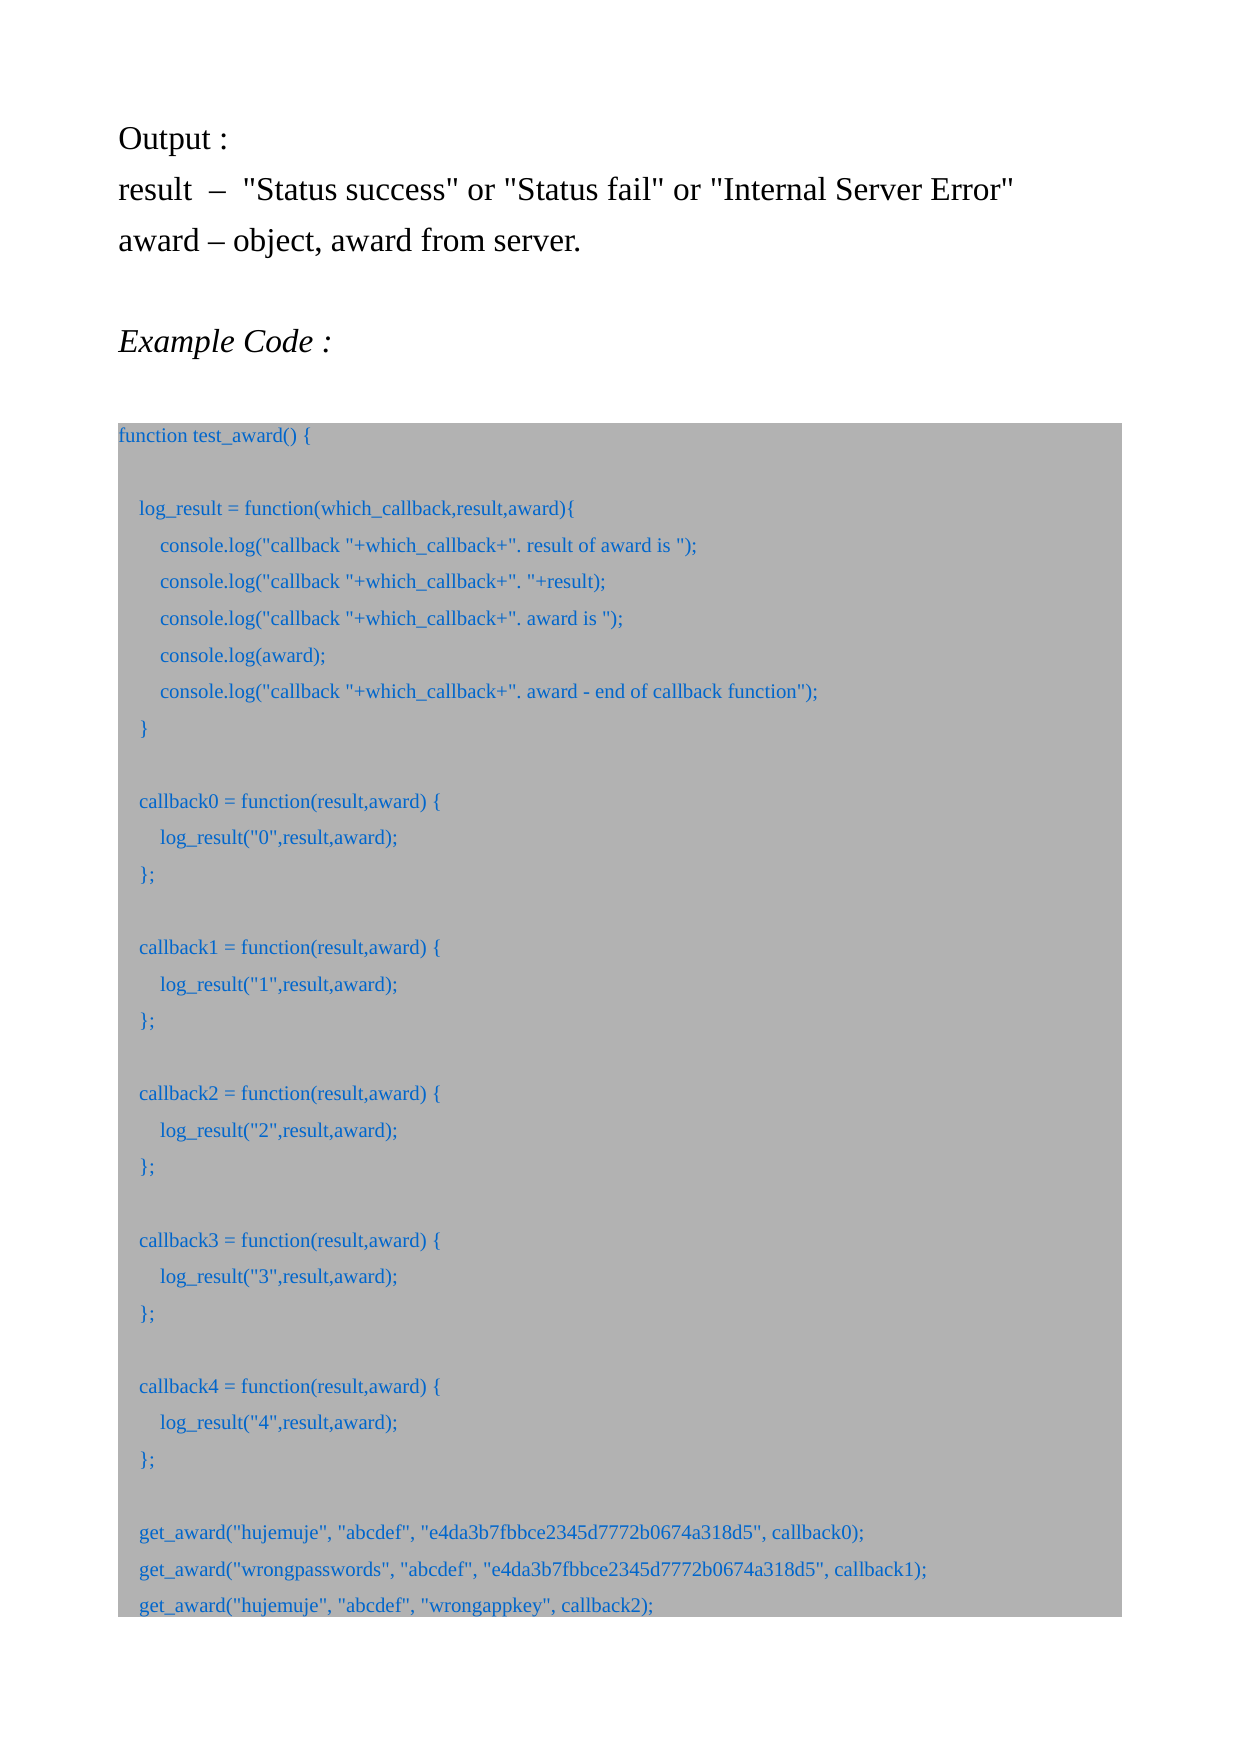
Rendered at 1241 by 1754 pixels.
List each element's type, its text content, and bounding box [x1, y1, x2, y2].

text get_award("wrongpasswords", "abcdef", "e4da3b7fbbce2345d7772b0674a318d5", callback1); [118, 1557, 1122, 1581]
text }; [118, 1301, 1122, 1325]
text log_result("2",result,award); [118, 1118, 1122, 1142]
text result – "Status success" or "Status fail" or "Internal Server Error" [118, 169, 1122, 207]
text console.log("callback "+which_callback+". "+result); [118, 569, 1122, 593]
text }; [118, 862, 1122, 886]
text log_result = function(which_callback,result,award){ [118, 496, 1122, 520]
text function test_award() { [118, 423, 1122, 447]
text log_result("3",result,award); [118, 1264, 1122, 1288]
text callback2 = function(result,award) { [118, 1081, 1122, 1105]
text console.log("callback "+which_callback+". award - end of callback function"); [118, 679, 1122, 703]
text award – object, award from server. [118, 220, 1122, 258]
text log_result("0",result,award); [118, 825, 1122, 849]
text Output : [118, 118, 1122, 156]
text console.log(award); [118, 642, 1122, 667]
text } [118, 716, 1122, 740]
text console.log("callback "+which_callback+". award is "); [118, 606, 1122, 630]
text log_result("1",result,award); [118, 972, 1122, 996]
text }; [118, 1008, 1122, 1032]
text callback1 = function(result,award) { [118, 935, 1122, 959]
text }; [118, 1154, 1122, 1178]
text }; [118, 1447, 1122, 1471]
text callback3 = function(result,award) { [118, 1227, 1122, 1252]
text Example Code : [118, 321, 1122, 360]
text console.log("callback "+which_callback+". result of award is "); [118, 533, 1122, 557]
text get_award("hujemuje", "abcdef", "e4da3b7fbbce2345d7772b0674a318d5", callback0); [118, 1520, 1122, 1544]
text callback0 = function(result,award) { [118, 789, 1122, 813]
text callback4 = function(result,award) { [118, 1374, 1122, 1398]
text get_award("hujemuje", "abcdef", "wrongappkey", callback2); [118, 1593, 1122, 1617]
text log_result("4",result,award); [118, 1410, 1122, 1434]
